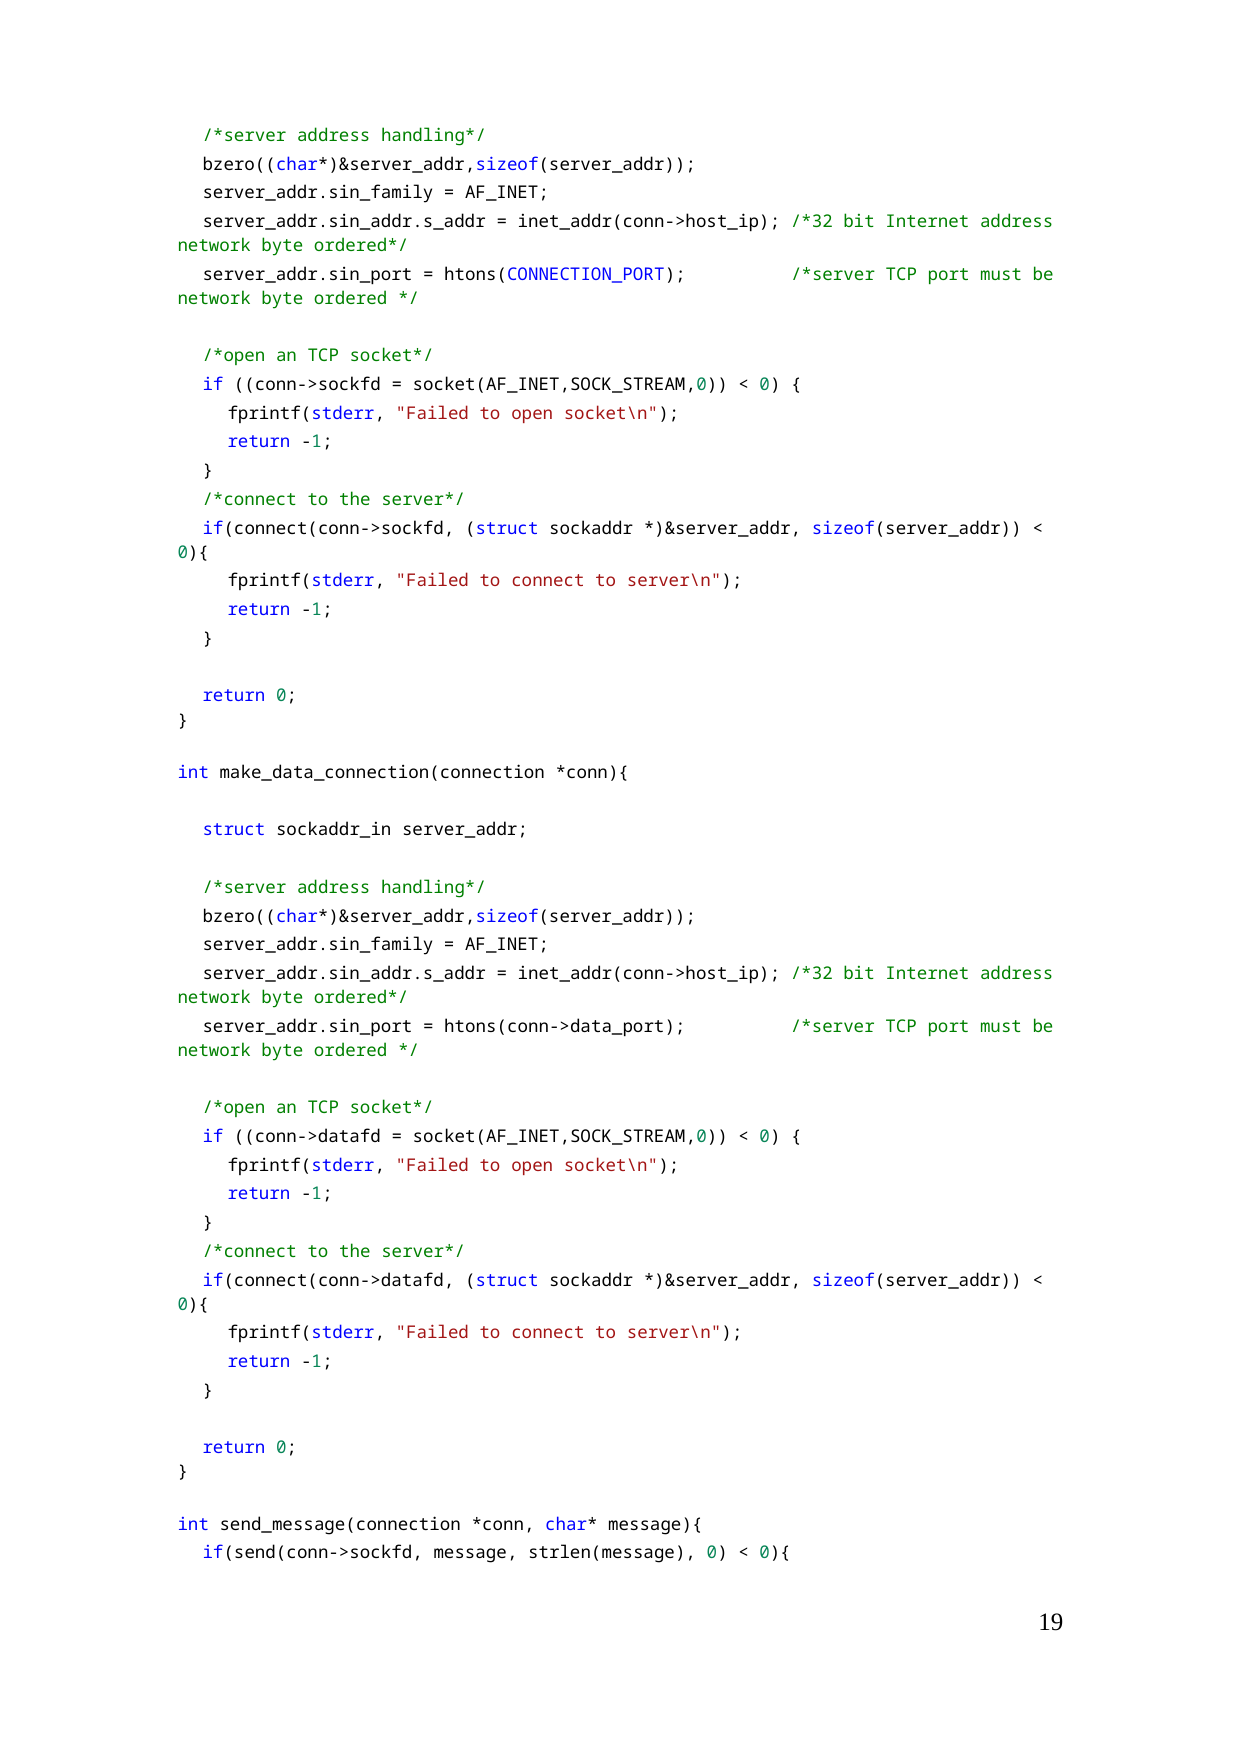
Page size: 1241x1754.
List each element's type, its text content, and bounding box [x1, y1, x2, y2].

text server_addr.sin_port = htons(CONNECTION_PORT); /*server TCP port must be network byte ordered */ [177, 257, 1063, 309]
text return -1; [177, 1344, 1063, 1373]
text /*connect to the server*/ [177, 1234, 1063, 1263]
text bzero((char*)&server_addr,sizeof(server_addr)); [177, 147, 1063, 176]
text } [177, 621, 1063, 650]
text } [177, 1373, 1063, 1401]
text fprintf(stderr, "Failed to connect to server\n"); [177, 563, 1063, 592]
text } [177, 1459, 1063, 1483]
text bzero((char*)&server_addr,sizeof(server_addr)); [177, 899, 1063, 927]
text return 0; [177, 1430, 1063, 1459]
text } [177, 707, 1063, 731]
text fprintf(stderr, "Failed to open socket\n"); [177, 1148, 1063, 1176]
text /*connect to the server*/ [177, 482, 1063, 511]
text int send_message(connection *conn, char* message){ [177, 1512, 1063, 1535]
text if ((conn->datafd = socket(AF_INET,SOCK_STREAM,0)) < 0) { [177, 1119, 1063, 1148]
text if(connect(conn->datafd, (struct sockaddr *)&server_addr, sizeof(server_addr)) < 0){ [177, 1263, 1063, 1315]
text return 0; [177, 678, 1063, 707]
text if(connect(conn->sockfd, (struct sockaddr *)&server_addr, sizeof(server_addr)) < 0){ [177, 511, 1063, 563]
text int make_data_connection(connection *conn){ [177, 760, 1063, 784]
text server_addr.sin_addr.s_addr = inet_addr(conn->host_ip); /*32 bit Internet address network byte ordered*/ [177, 204, 1063, 257]
text if ((conn->sockfd = socket(AF_INET,SOCK_STREAM,0)) < 0) { [177, 367, 1063, 396]
text /*server address handling*/ [177, 118, 1063, 147]
text if(send(conn->sockfd, message, strlen(message), 0) < 0){ [177, 1535, 1063, 1564]
text server_addr.sin_port = htons(conn->data_port); /*server TCP port must be network byte ordered */ [177, 1009, 1063, 1061]
text return -1; [177, 424, 1063, 453]
text server_addr.sin_addr.s_addr = inet_addr(conn->host_ip); /*32 bit Internet address network byte ordered*/ [177, 956, 1063, 1009]
text fprintf(stderr, "Failed to connect to server\n"); [177, 1315, 1063, 1344]
text /*open an TCP socket*/ [177, 338, 1063, 367]
text return -1; [177, 592, 1063, 621]
text fprintf(stderr, "Failed to open socket\n"); [177, 396, 1063, 424]
text struct sockaddr_in server_addr; [177, 812, 1063, 841]
text server_addr.sin_family = AF_INET; [177, 927, 1063, 956]
text /*open an TCP socket*/ [177, 1090, 1063, 1119]
text } [177, 1205, 1063, 1234]
text server_addr.sin_family = AF_INET; [177, 176, 1063, 204]
text /*server address handling*/ [177, 870, 1063, 899]
text } [177, 453, 1063, 482]
text return -1; [177, 1176, 1063, 1205]
